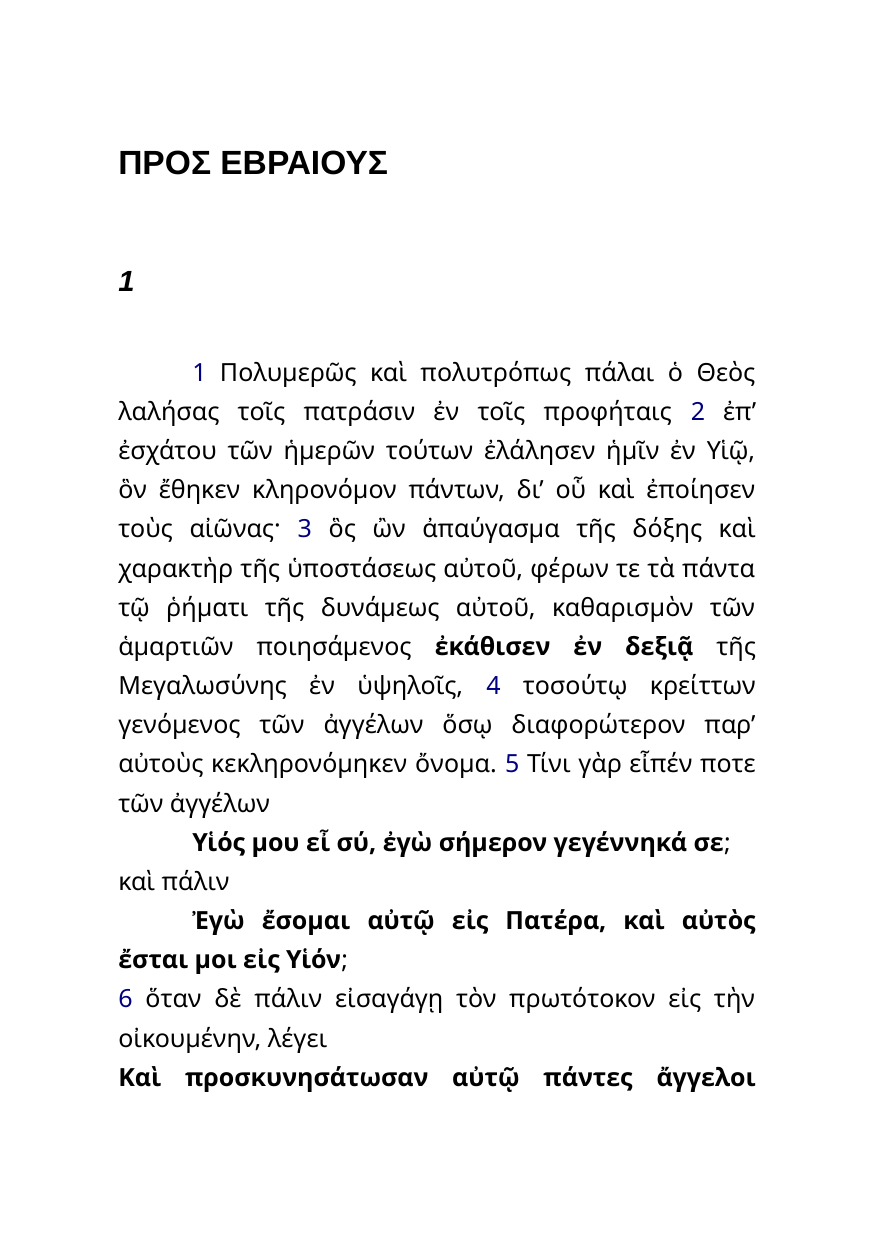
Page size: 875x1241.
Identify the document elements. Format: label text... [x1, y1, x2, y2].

text Καὶ προσκυνησάτωσαν αὐτῷ πάντες ἄγγελοι [118, 1059, 756, 1093]
subtitle 1 [118, 264, 756, 298]
text 6 ὅταν δὲ πάλιν εἰσαγάγῃ τὸν πρωτότοκον εἰς τὴν οἰκουμένην, λέγει [118, 981, 756, 1054]
text Ἐγὼ ἔσομαι αὐτῷ εἰς Πατέρα, καὶ αὐτὸς ἔσται μοι εἰς Υἱόν; [118, 903, 756, 976]
text Υἱός μου εἶ σύ, ἐγὼ σήμερον γεγέννηκά σε; [118, 824, 756, 858]
subtitle ΠΡΟΣ ΕΒΡΑΙΟΥΣ [118, 143, 756, 182]
text 1 Πολυμερῶς καὶ πολυτρόπως πάλαι ὁ Θεὸς λαλήσας τοῖς πατράσιν ἐν τοῖς προφήταις 2 ἐπ’ ἐσχάτου τῶν ἡμερῶν τούτων ἐλάλησεν ἡμῖν ἐν Υἱῷ, ὃν ἔθηκεν κληρονόμον πάντων, δι’ οὗ καὶ ἐποίησεν τοὺς αἰῶνας· 3 ὃς ὢν ἀπαύγασμα τῆς δόξης καὶ χαρακτὴρ τῆς ὑποστάσεως αὐτοῦ, φέρων τε τὰ πάντα τῷ ῥήματι τῆς δυνάμεως αὐτοῦ, καθαρισμὸν τῶν ἁμαρτιῶν ποιησάμενος ἐκάθισεν ἐν δεξιᾷ τῆς Μεγαλωσύνης ἐν ὑψηλοῖς, 4 τοσούτῳ κρείττων γενόμενος τῶν ἀγγέλων ὅσῳ διαφορώτερον παρ’ αὐτοὺς κεκληρονόμηκεν ὄνομα. 5 Τίνι γὰρ εἶπέν ποτε τῶν ἀγγέλων [118, 354, 756, 819]
text καὶ πάλιν [118, 863, 756, 898]
